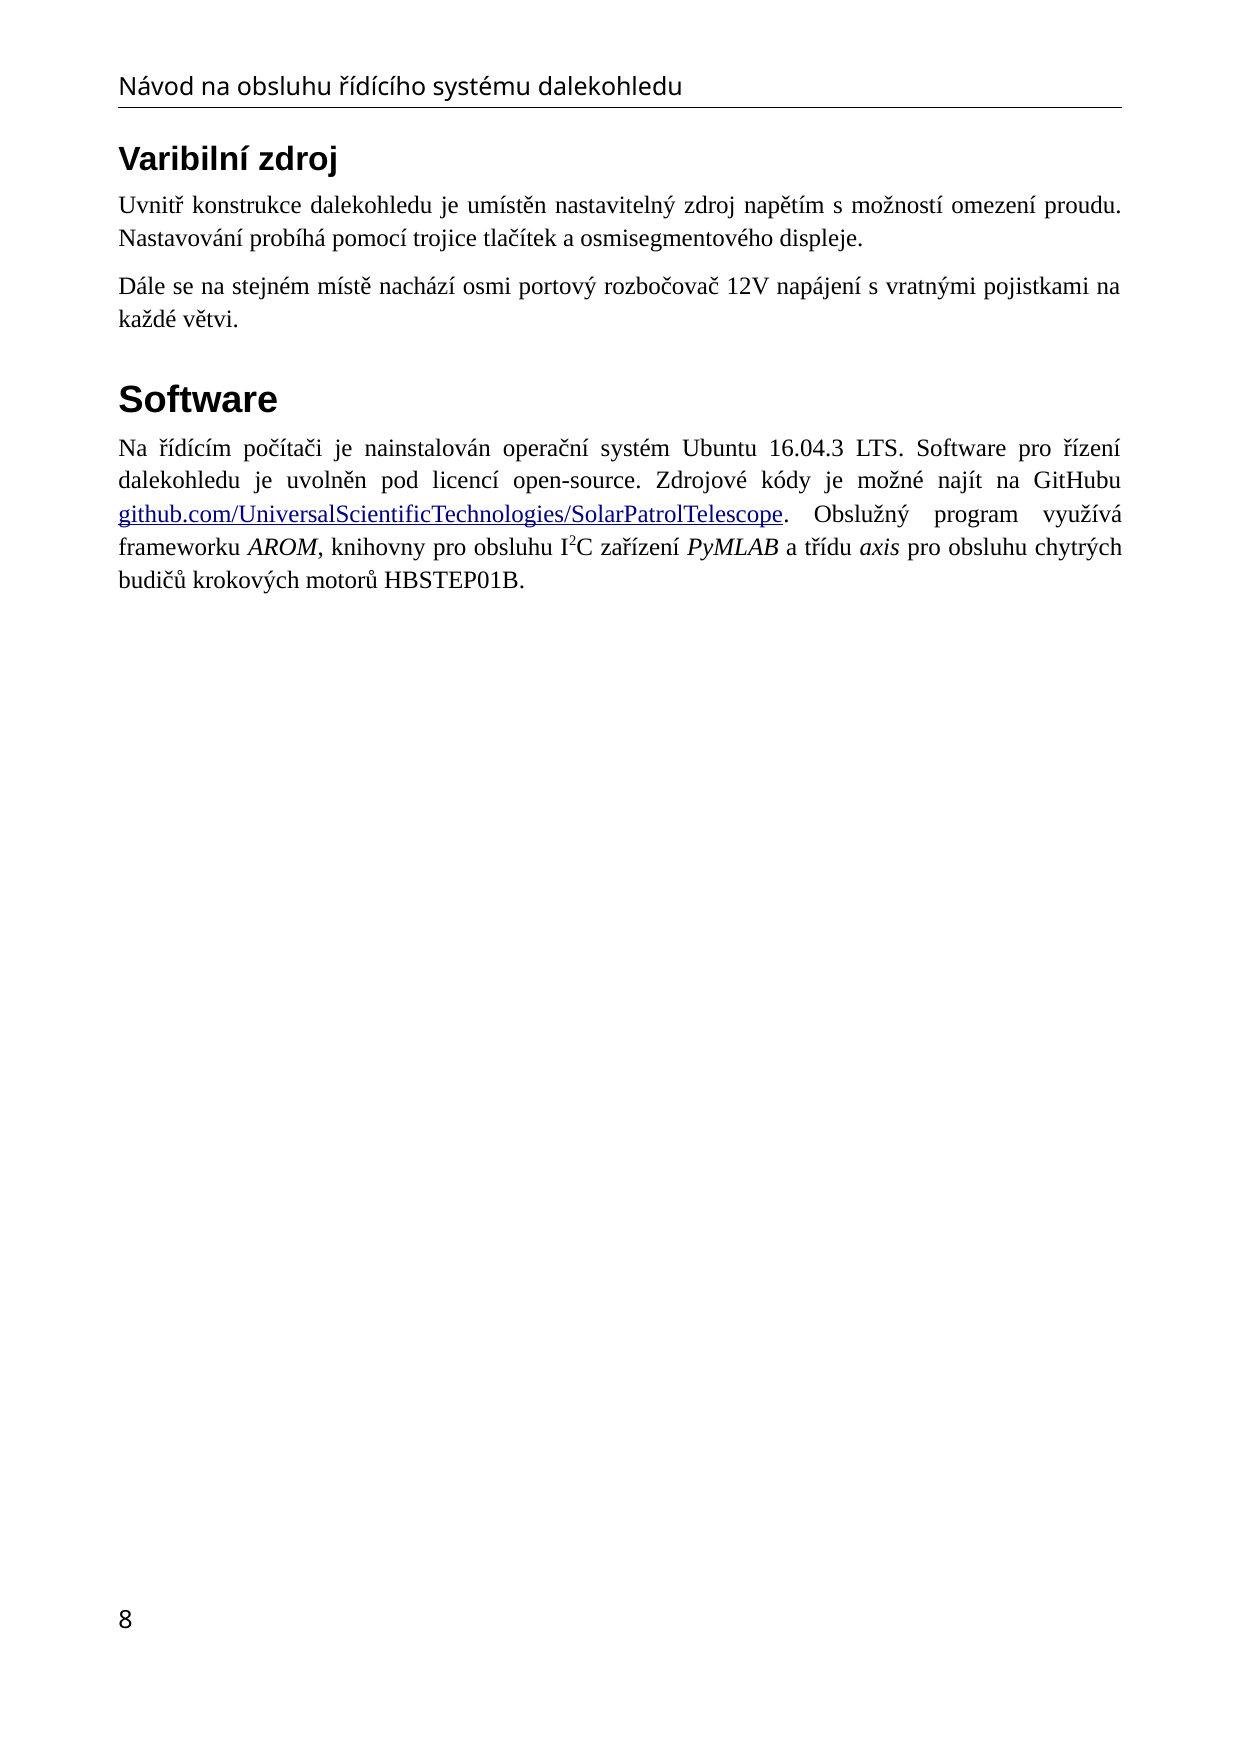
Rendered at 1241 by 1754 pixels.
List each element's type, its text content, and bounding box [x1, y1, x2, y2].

subtitle Software [118, 376, 1122, 420]
subtitle Varibilní zdroj [118, 139, 1122, 178]
text Uvnitř konstrukce dalekohledu je umístěn nastavitelný zdroj napětím s možností omezení proudu. Nastavování probíhá pomocí trojice tlačítek a osmisegmentového displeje. [118, 190, 1122, 252]
text Dále se na stejném místě nachází osmi portový rozbočovač 12V napájení s vratnými pojistkami na každé větvi. [118, 271, 1122, 333]
text Na řídícím počítači je nainstalován operační systém Ubuntu 16.04.3 LTS. Software pro řízení dalekohledu je uvolněn pod licencí open-source. Zdrojové kódy je možné najít na GitHubu github.com/UniversalScientificTechnologies/SolarPatrolTelescope. Obslužný program využívá frameworku AROM, knihovny pro obsluhu I2C zařízení PyMLAB a třídu axis pro obsluhu chytrých budičů krokových motorů HBSTEP01B. [118, 433, 1122, 593]
